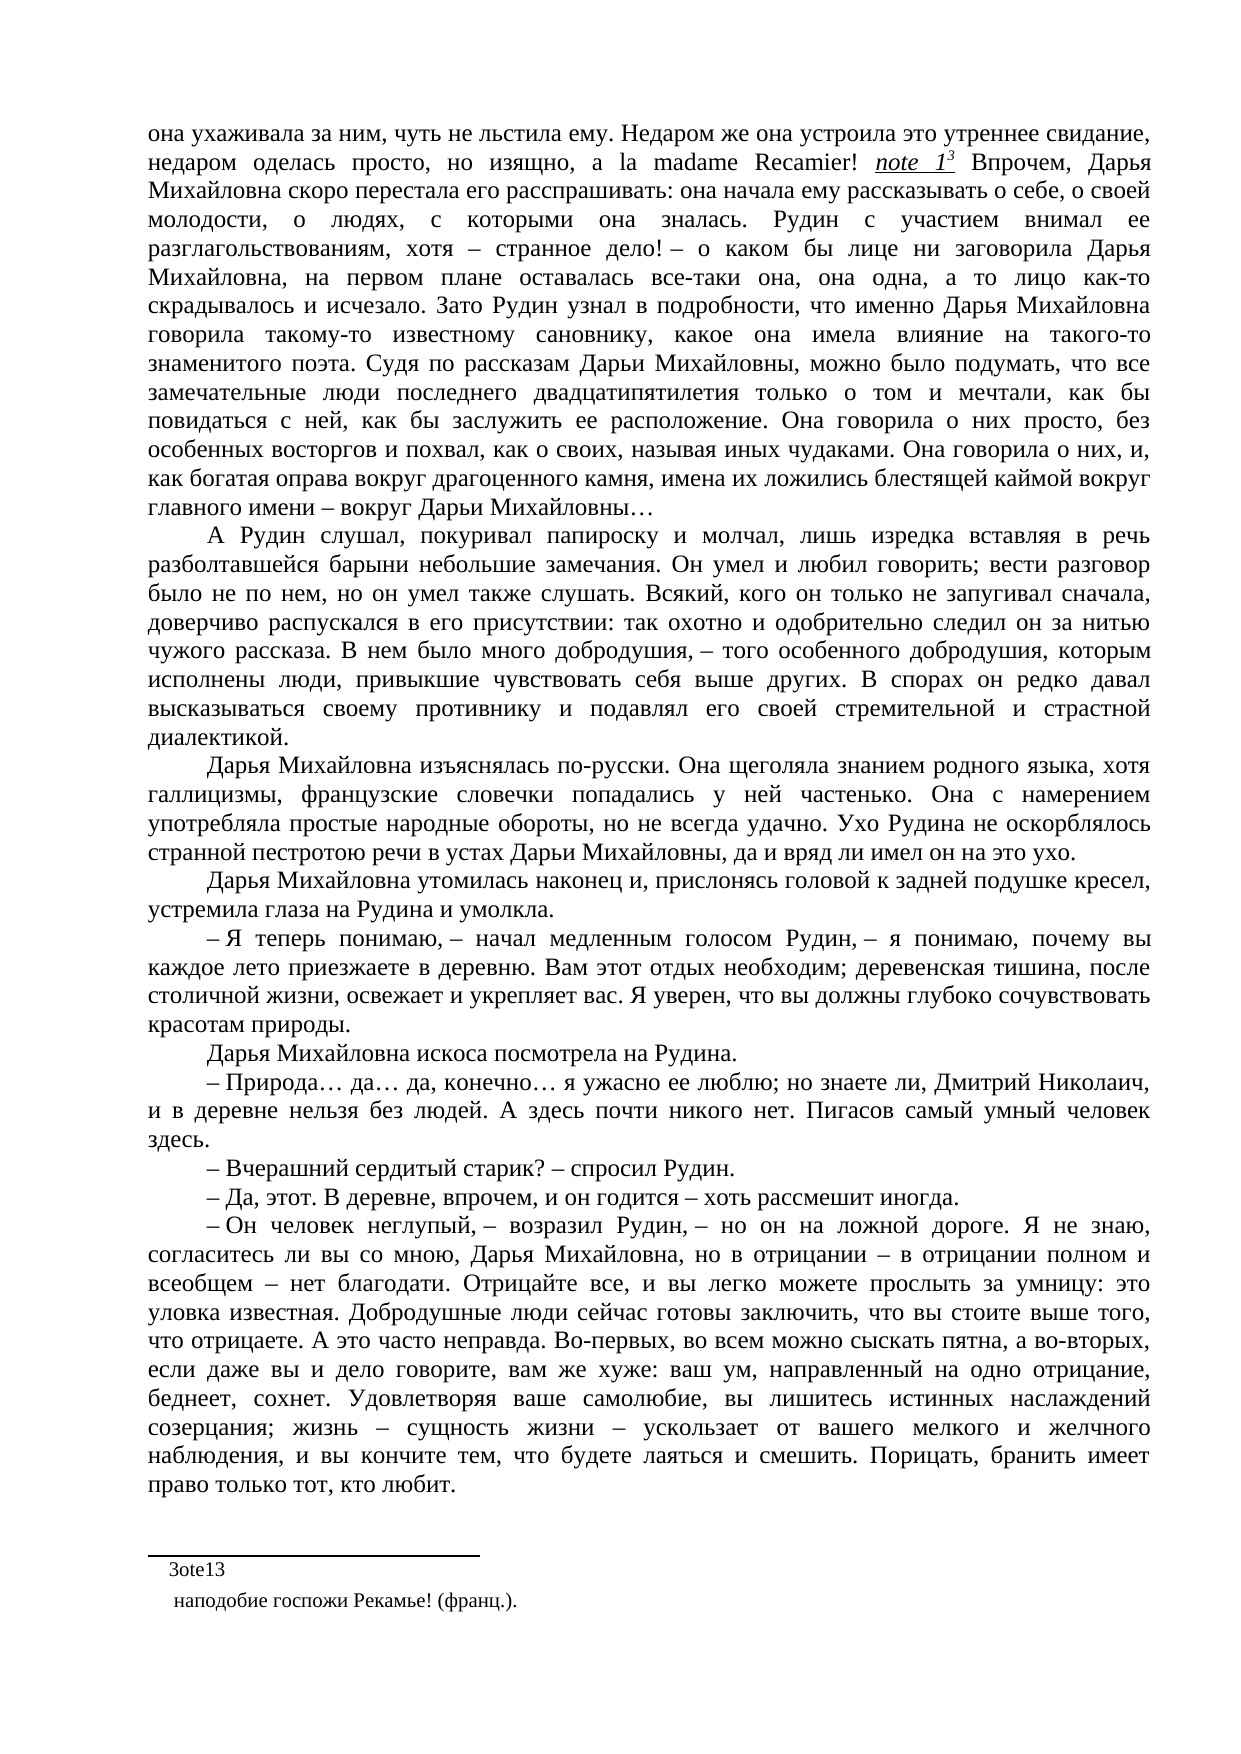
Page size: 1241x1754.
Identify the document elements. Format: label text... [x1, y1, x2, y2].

text А Рудин слушал, покуривал папироску и молчал, лишь изредка вставляя в речь разболтавшейся барыни небольшие замечания. Он умел и любил говорить; вести разговор было не по нем, но он умел также слушать. Всякий, кого он только не запугивал сначала, доверчиво распускался в его присутствии: так охотно и одобрительно следил он за нитью чужого рассказа. В нем было много добродушия, – того особенного добродушия, которым исполнены люди, привыкшие чувствовать себя выше других. В спорах он редко давал высказываться своему противнику и подавлял его своей стремительной и страстной диалектикой. [148, 521, 1152, 751]
text – Вчерашний сердитый старик? – спросил Рудин. [148, 1153, 1152, 1182]
text – Он человек неглупый, – возразил Рудин, – но он на ложной дороге. Я не знаю, согласитесь ли вы со мною, Дарья Михайловна, но в отрицании – в отрицании полном и всеобщем – нет благодати. Отрицайте все, и вы легко можете прослыть за умницу: это уловка известная. Добродушные люди сейчас готовы заключить, что вы стоите выше того, что отрицаете. А это часто неправда. Во-первых, во всем можно сыскать пятна, а во-вторых, если даже вы и дело говорите, вам же хуже: ваш ум, направленный на одно отрицание, беднеет, сохнет. Удовлетворяя ваше самолюбие, вы лишитесь истинных наслаждений созерцания; жизнь – сущность жизни – ускользает от вашего мелкого и желчного наблюдения, и вы кончите тем, что будете лаяться и смешить. Порицать, бранить имеет право только тот, кто любит. [148, 1211, 1152, 1498]
text – Да, этот. В деревне, впрочем, и он годится – хоть рассмешит иногда. [148, 1182, 1152, 1211]
text Дарья Михайловна изъяснялась по-русски. Она щеголяла знанием родного языка, хотя галлицизмы, французские словечки попадались у ней частенько. Она с намерением употребляла простые народные обороты, но не всегда удачно. Ухо Рудина не оскорблялось странной пестротою речи в устах Дарьи Михайловны, да и вряд ли имел он на это ухо. [148, 751, 1152, 866]
text она ухаживала за ним, чуть не льстила ему. Недаром же она устроила это утреннее свидание, недаром оделась просто, но изящно, a la madame Recamier! note 1 Впрочем, Дарья Михайловна скоро перестала его расспрашивать: она начала ему рассказывать о себе, о своей молодости, о людях, с которыми она зналась. Рудин с участием внимал ее разглагольствованиям, хотя – странное дело! – о каком бы лице ни заговорила Дарья Михайловна, на первом плане оставалась все-таки она, она одна, а то лицо как-то скрадывалось и исчезало. Зато Рудин узнал в подробности, что именно Дарья Михайловна говорила такому-то известному сановнику, какое она имела влияние на такого-то знаменитого поэта. Судя по рассказам Дарьи Михайловны, можно было подумать, что все замечательные люди последнего двадцатипятилетия только о том и мечтали, как бы повидаться с ней, как бы заслужить ее расположение. Она говорила о них просто, без особенных восторгов и похвал, как о своих, называя иных чудаками. Она говорила о них, и, как богатая оправа вокруг драгоценного камня, имена их ложились блестящей каймой вокруг главного имени – вокруг Дарьи Михайловны… [148, 118, 1152, 521]
text Дарья Михайловна утомилась наконец и, прислонясь головой к задней подушке кресел, устремила глаза на Рудина и умолкла. [148, 866, 1152, 923]
text Дарья Михайловна искоса посмотрела на Рудина. [148, 1038, 1152, 1067]
text ote13 [148, 1556, 1152, 1588]
text – Я теперь понимаю, – начал медленным голосом Рудин, – я понимаю, почему вы каждое лето приезжаете в деревню. Вам этот отдых необходим; деревенская тишина, после столичной жизни, освежает и укрепляет вас. Я уверен, что вы должны глубоко сочувствовать красотам природы. [148, 923, 1152, 1038]
text наподобие госпожи Рекамье! (франц.). [148, 1588, 1152, 1612]
text – Природа… да… да, конечно… я ужасно ее люблю; но знаете ли, Дмитрий Николаич, и в деревне нельзя без людей. А здесь почти никого нет. Пигасов самый умный человек здесь. [148, 1067, 1152, 1153]
